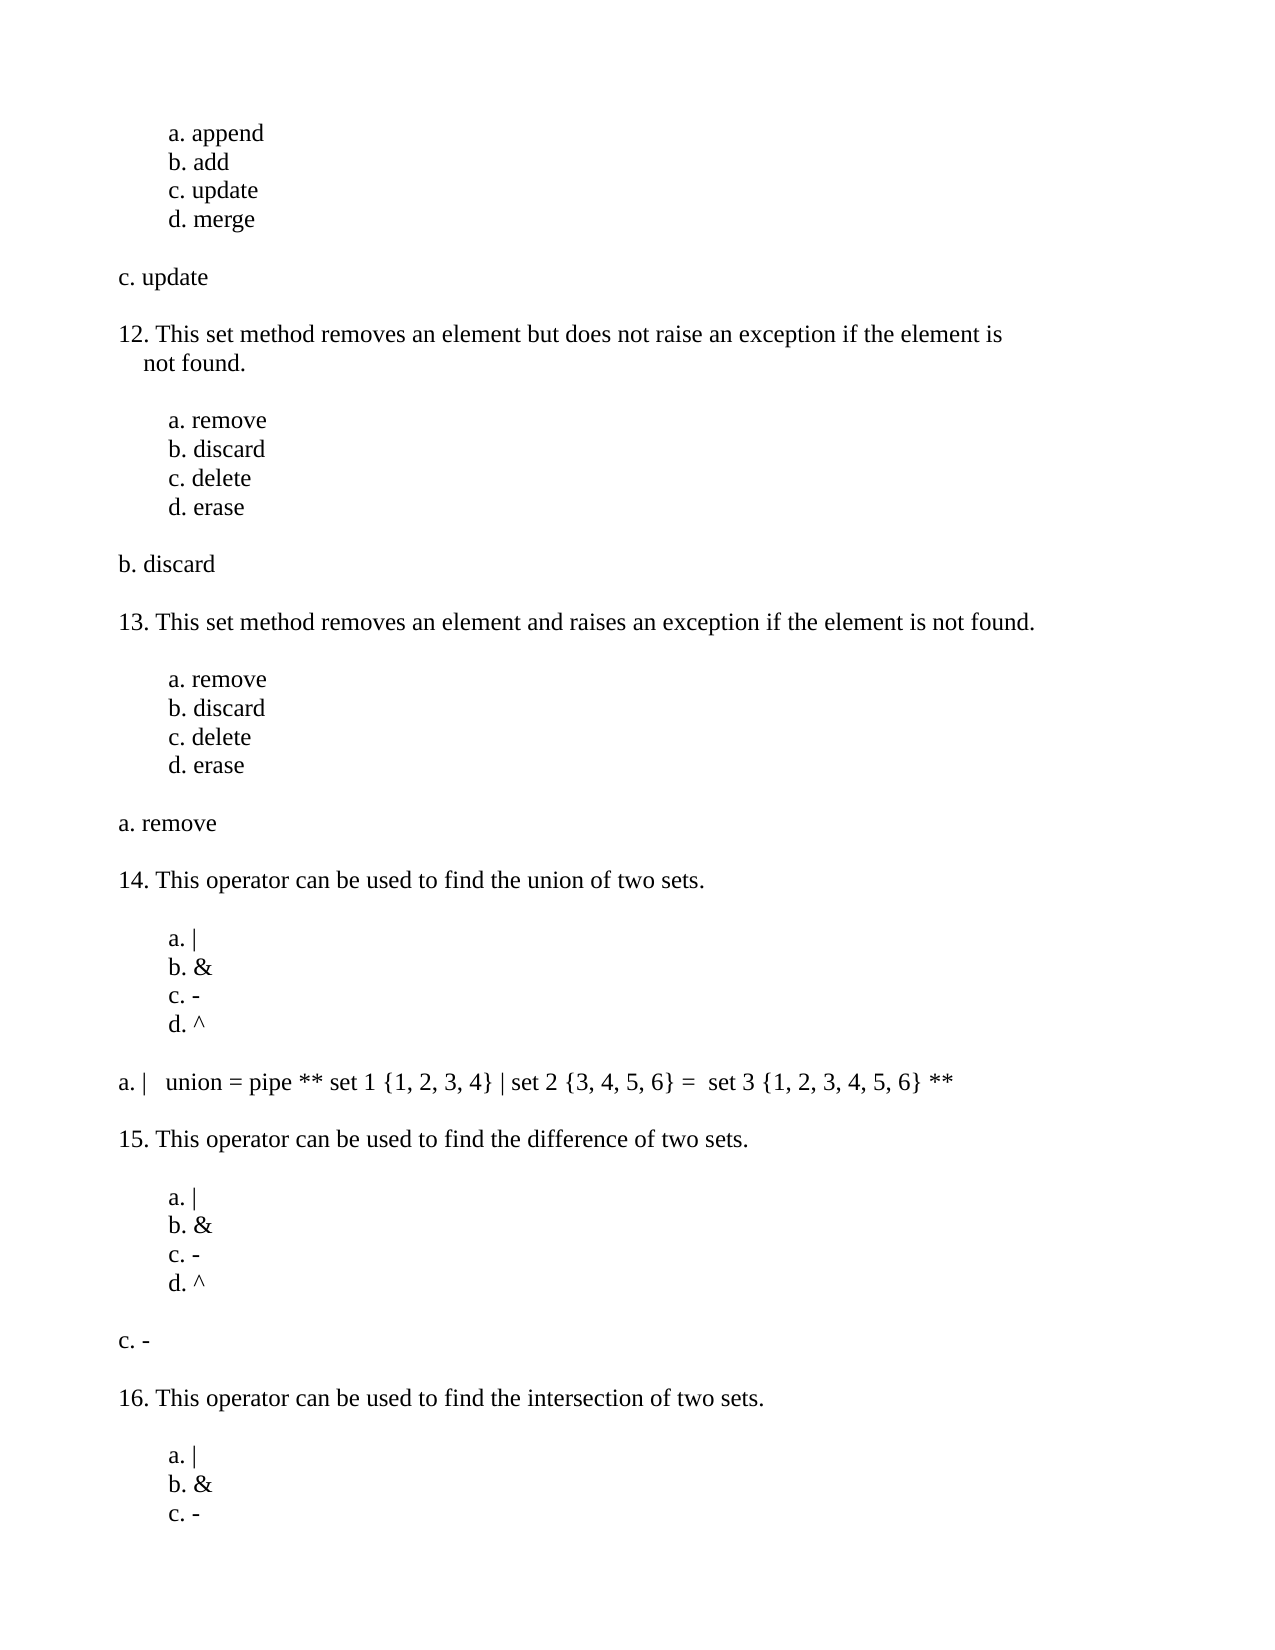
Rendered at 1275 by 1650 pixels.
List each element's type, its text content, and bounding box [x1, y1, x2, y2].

text d. erase [118, 751, 1157, 779]
text 16. This operator can be used to find the intersection of two sets. [118, 1383, 1157, 1412]
text 15. This operator can be used to find the difference of two sets. [118, 1124, 1157, 1153]
text b. & [118, 1211, 1157, 1239]
text c. - [118, 1498, 1157, 1527]
text c. delete [118, 722, 1157, 751]
text a. | [118, 1182, 1157, 1211]
text a. remove [118, 808, 1157, 837]
text b. discard [118, 693, 1157, 722]
text c. update [118, 262, 1157, 291]
text b. discard [118, 434, 1157, 463]
text a. | [118, 1441, 1157, 1469]
text b. & [118, 1469, 1157, 1498]
text 12. This set method removes an element but does not raise an exception if the element is [118, 319, 1157, 348]
text c. - [118, 1239, 1157, 1268]
text a. | union = pipe ** set 1 {1, 2, 3, 4} | set 2 {3, 4, 5, 6} = set 3 {1, 2, 3, 4, 5, 6} ** [118, 1067, 1157, 1096]
text 13. This set method removes an element and raises an exception if the element is not found. [118, 607, 1157, 636]
text d. erase [118, 492, 1157, 521]
text b. add [118, 147, 1157, 176]
text a. remove [118, 406, 1157, 434]
text b. discard [118, 549, 1157, 578]
text c. - [118, 1326, 1157, 1354]
text a. | [118, 923, 1157, 952]
text 14. This operator can be used to find the union of two sets. [118, 866, 1157, 894]
text c. update [118, 176, 1157, 204]
text c. delete [118, 463, 1157, 492]
text a. append [118, 118, 1157, 147]
text not found. [118, 348, 1157, 377]
text c. - [118, 981, 1157, 1009]
text d. ^ [118, 1268, 1157, 1297]
text d. ^ [118, 1009, 1157, 1038]
text a. remove [118, 664, 1157, 693]
text b. & [118, 952, 1157, 981]
text d. merge [118, 204, 1157, 233]
